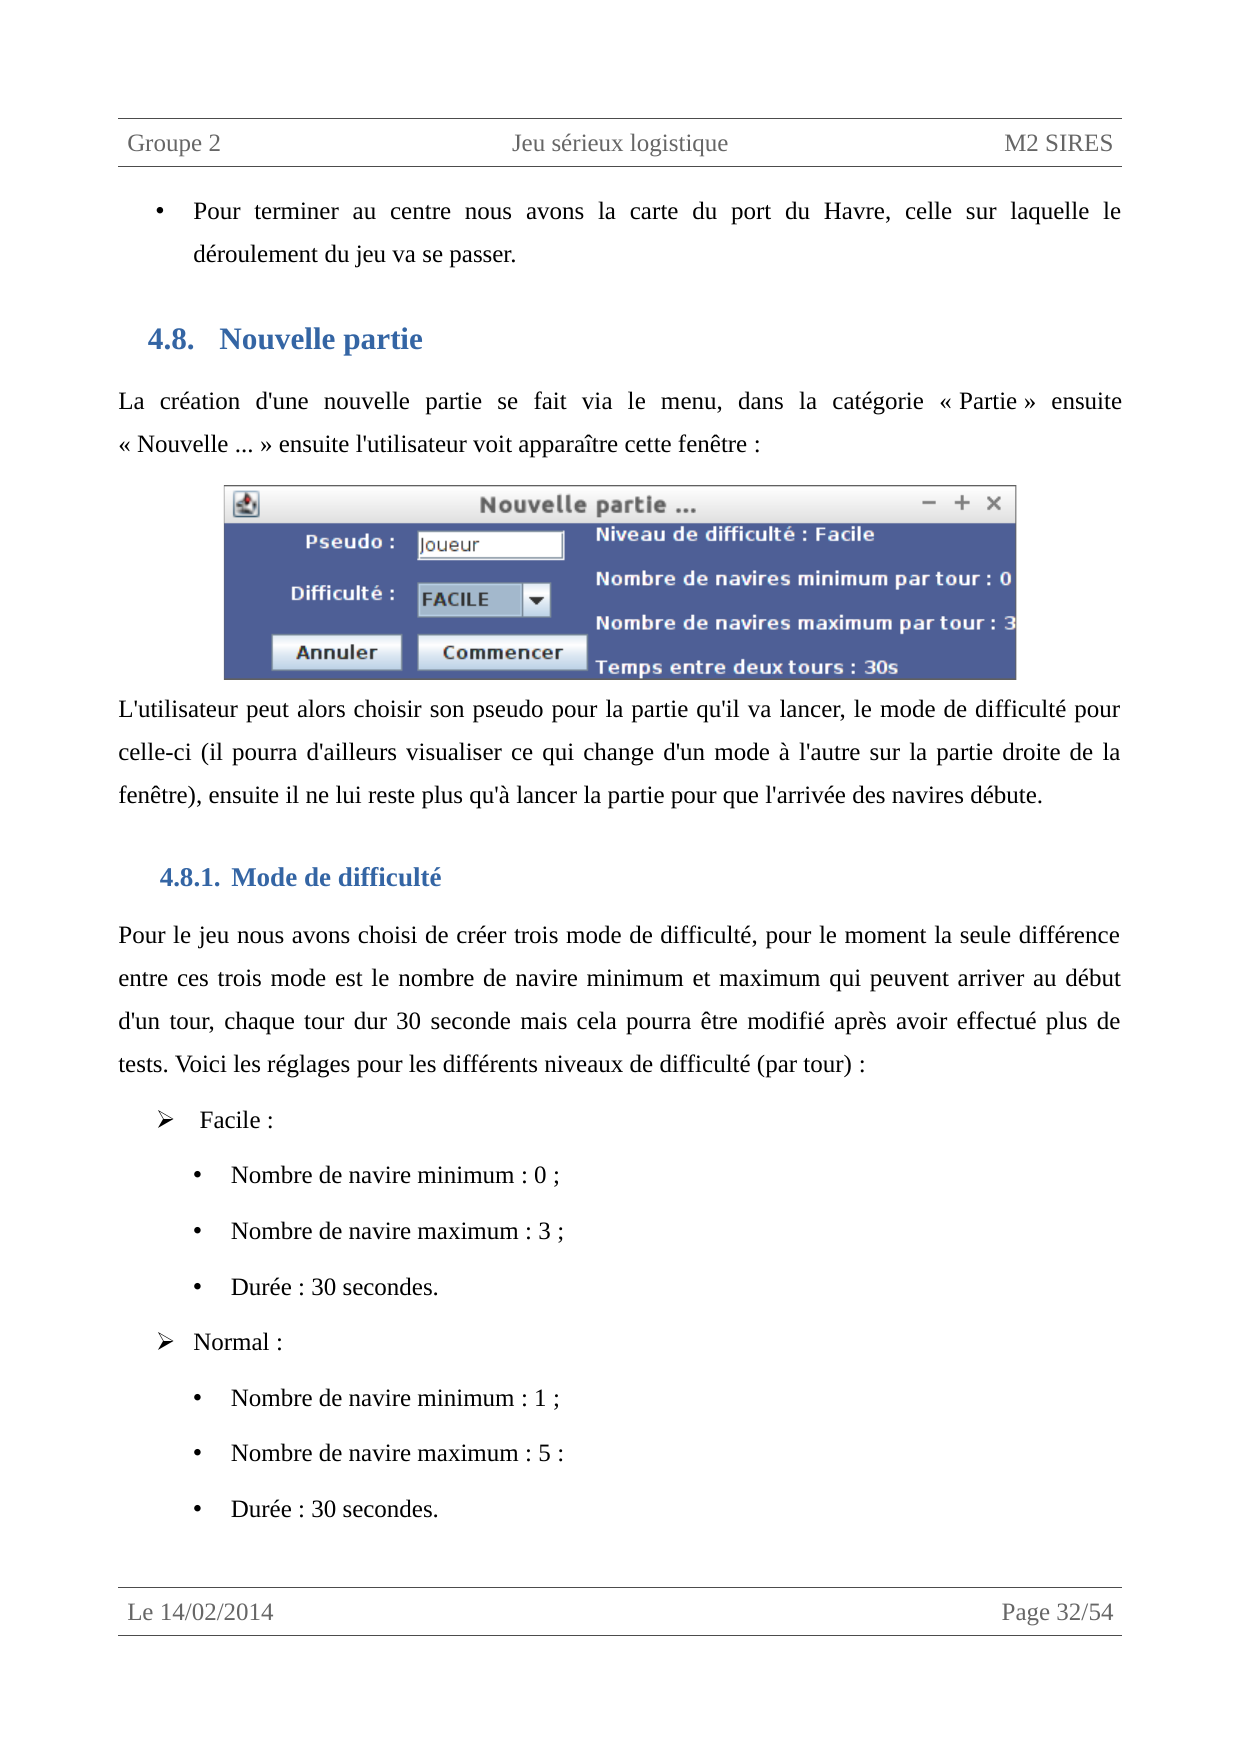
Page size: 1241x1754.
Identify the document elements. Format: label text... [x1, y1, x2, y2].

list Nombre de navire minimum : 1 ; [193, 1383, 1122, 1412]
list Nombre de navire maximum : 5 : [193, 1438, 1122, 1467]
text La création d'une nouvelle partie se fait via le menu, dans la catégorie « Partie » ensuite « Nouvelle ... » ensuite l'utilisateur voit apparaître cette fenêtre : [118, 386, 1122, 458]
list Facile : [156, 1105, 1122, 1133]
list Durée : 30 secondes. [193, 1272, 1122, 1300]
list Durée : 30 secondes. [193, 1494, 1122, 1523]
list Pour terminer au centre nous avons la carte du port du Havre, celle sur laquelle le déroulement du jeu va se passer. [156, 196, 1122, 268]
text Pour le jeu nous avons choisi de créer trois mode de difficulté, pour le moment la seule différence entre ces trois mode est le nombre de navire minimum et maximum qui peuvent arriver au début d'un tour, chaque tour dur 30 seconde mais cela pourra être modifié après avoir effectué plus de tests. Voici les réglages pour les différents niveaux de difficulté (par tour) : [118, 920, 1122, 1078]
subtitle Nouvelle partie [145, 320, 1122, 356]
list Nombre de navire maximum : 3 ; [193, 1216, 1122, 1245]
list Normal : [156, 1327, 1122, 1356]
picture [223, 485, 1017, 680]
list Nombre de navire minimum : 0 ; [193, 1160, 1122, 1189]
subtitle Mode de difficulté [157, 861, 1122, 892]
text L'utilisateur peut alors choisir son pseudo pour la partie qu'il va lancer, le mode de difficulté pour celle-ci (il pourra d'ailleurs visualiser ce qui change d'un mode à l'autre sur la partie droite de la fenêtre), ensuite il ne lui reste plus qu'à lancer la partie pour que l'arrivée des navires débute. [118, 485, 1122, 809]
